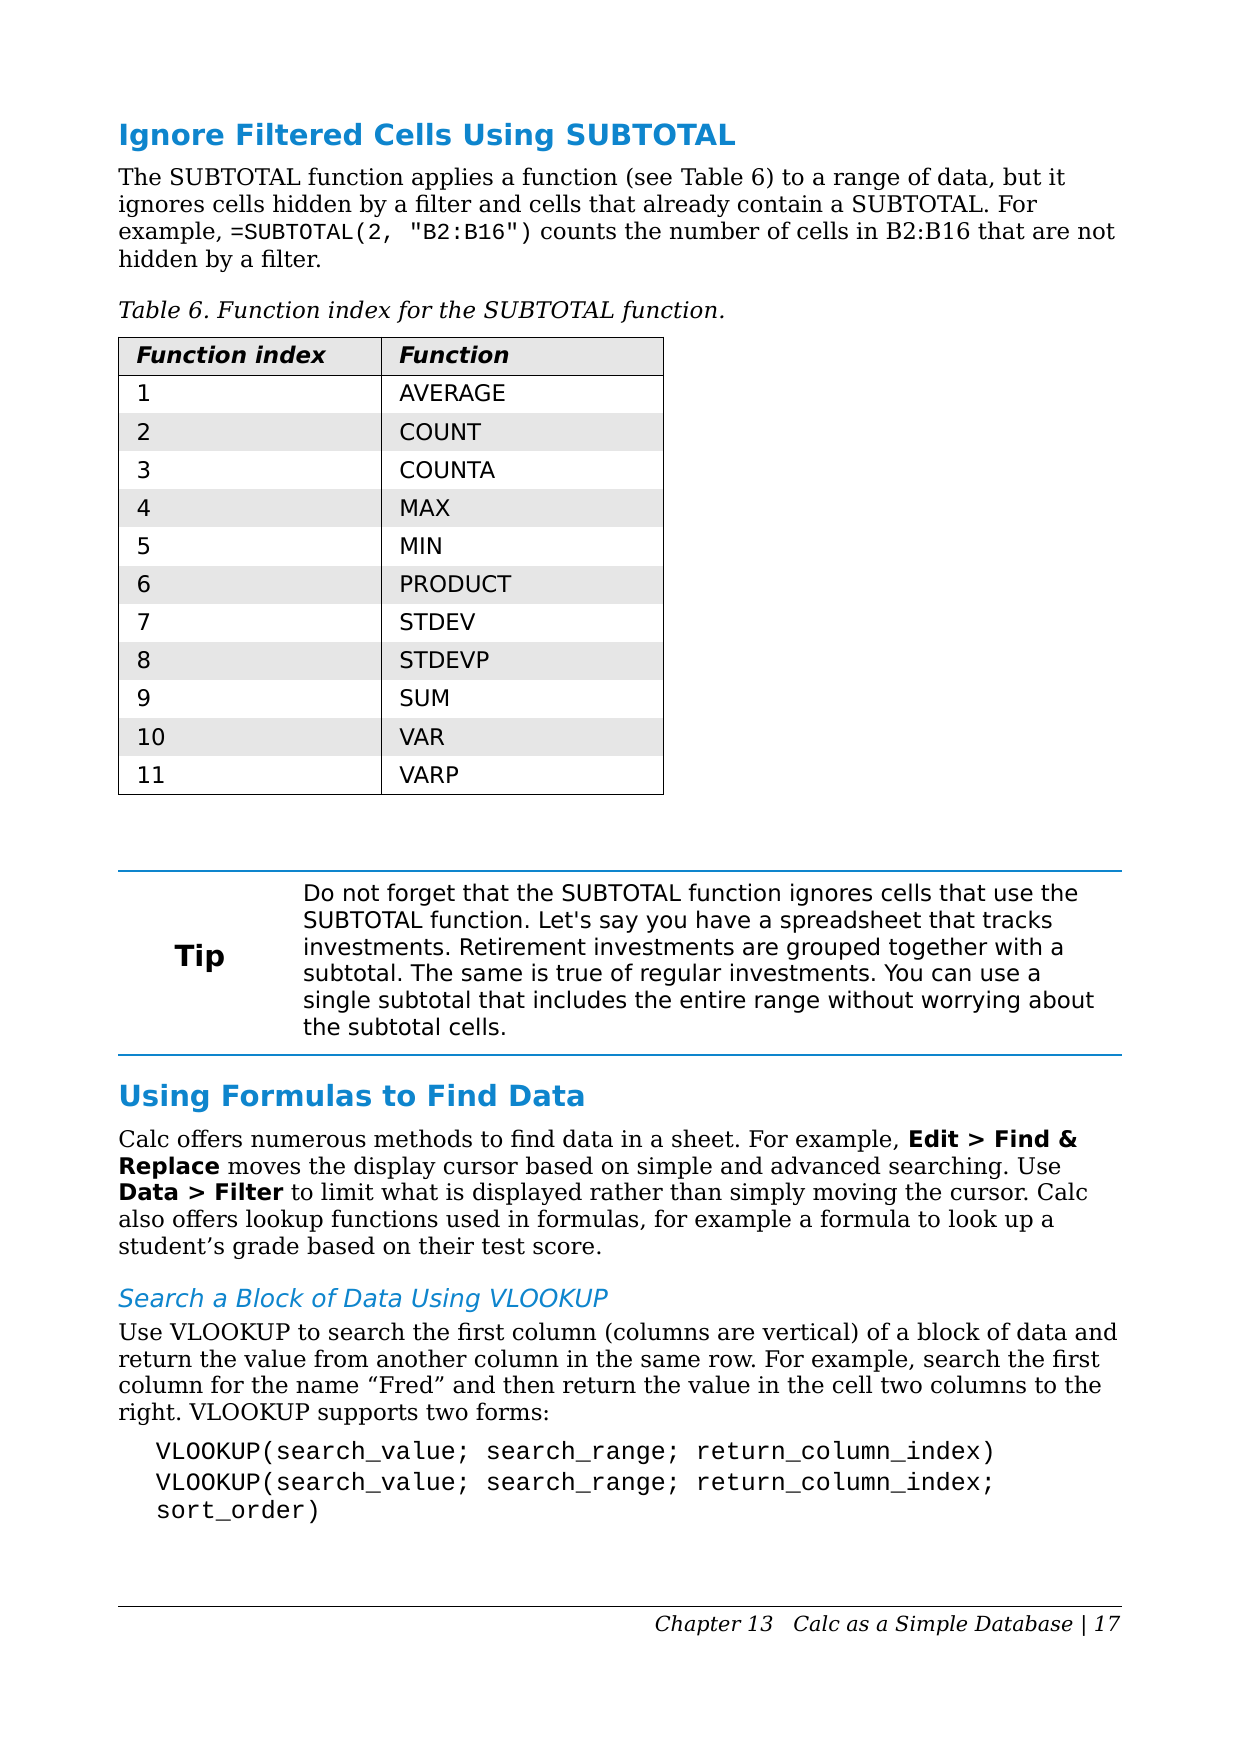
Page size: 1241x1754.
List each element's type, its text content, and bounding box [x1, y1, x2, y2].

table_cell 5 [119, 528, 381, 566]
text VLOOKUP(search_value; search_range; return_column_index; sort_order) [156, 1469, 1092, 1526]
table_cell 4 [119, 489, 381, 527]
table_cell VARP [382, 756, 663, 794]
table_cell 2 [119, 413, 381, 451]
table_cell 10 [119, 718, 381, 756]
list The SUBTOTAL function applies a function (see Table 6) to a range of data, but it ignores cells hidden by a filter and cells that already contain a SUBTOTAL. For example, =SUBTOTAL(2, "B2:B16") counts the number of cells in B2:B16 that are not hidden by a filter. [118, 164, 1122, 273]
subtitle Search a Block of Data Using VLOOKUP [118, 1284, 1122, 1313]
table_cell VAR [382, 718, 663, 756]
table_header Tip [118, 872, 281, 1053]
table_header Function index [119, 338, 381, 375]
table_cell COUNT [382, 413, 663, 451]
table_cell 3 [119, 451, 381, 489]
table_cell COUNTA [382, 451, 663, 489]
table_cell 11 [119, 756, 381, 794]
table_cell PRODUCT [382, 566, 663, 604]
text Use VLOOKUP to search the first column (columns are vertical) of a block of data and return the value from another column in the same row. For example, search the first column for the name “Fred” and then return the value in the cell two columns to the right. VLOOKUP supports two forms: [118, 1319, 1122, 1426]
table_cell SUM [382, 680, 663, 718]
subtitle Using Formulas to Find Data [118, 1080, 1122, 1114]
table_cell 9 [119, 680, 381, 718]
table_cell MIN [382, 528, 663, 566]
table_cell 8 [119, 642, 381, 680]
table_cell 1 [119, 376, 381, 413]
text Calc offers numerous methods to find data in a sheet. For example, Edit > Find & Replace moves the display cursor based on simple and advanced searching. Use Data > Filter to limit what is displayed rather than simply moving the cursor. Calc also offers lookup functions used in formulas, for example a formula to look up a student’s grade based on their test score. [118, 1126, 1122, 1259]
text Table 6. Function index for the SUBTOTAL function. [118, 297, 1122, 324]
table_cell MAX [382, 489, 663, 527]
table_header Do not forget that the SUBTOTAL function ignores cells that use the SUBTOTAL function. Let's say you have a spreadsheet that tracks investments. Retirement investments are grouped together with a subtotal. The same is true of regular investments. You can use a single subtotal that includes the entire range without worrying about the subtotal cells. [281, 872, 1122, 1053]
table_cell AVERAGE [382, 376, 663, 413]
table_cell 7 [119, 604, 381, 642]
table_cell STDEVP [382, 642, 663, 680]
table_cell 6 [119, 566, 381, 604]
table_header Function [382, 338, 663, 375]
table_cell STDEV [382, 604, 663, 642]
subtitle Ignore Filtered Cells Using SUBTOTAL [118, 118, 1122, 152]
text VLOOKUP(search_value; search_range; return_column_index) [156, 1438, 1092, 1467]
